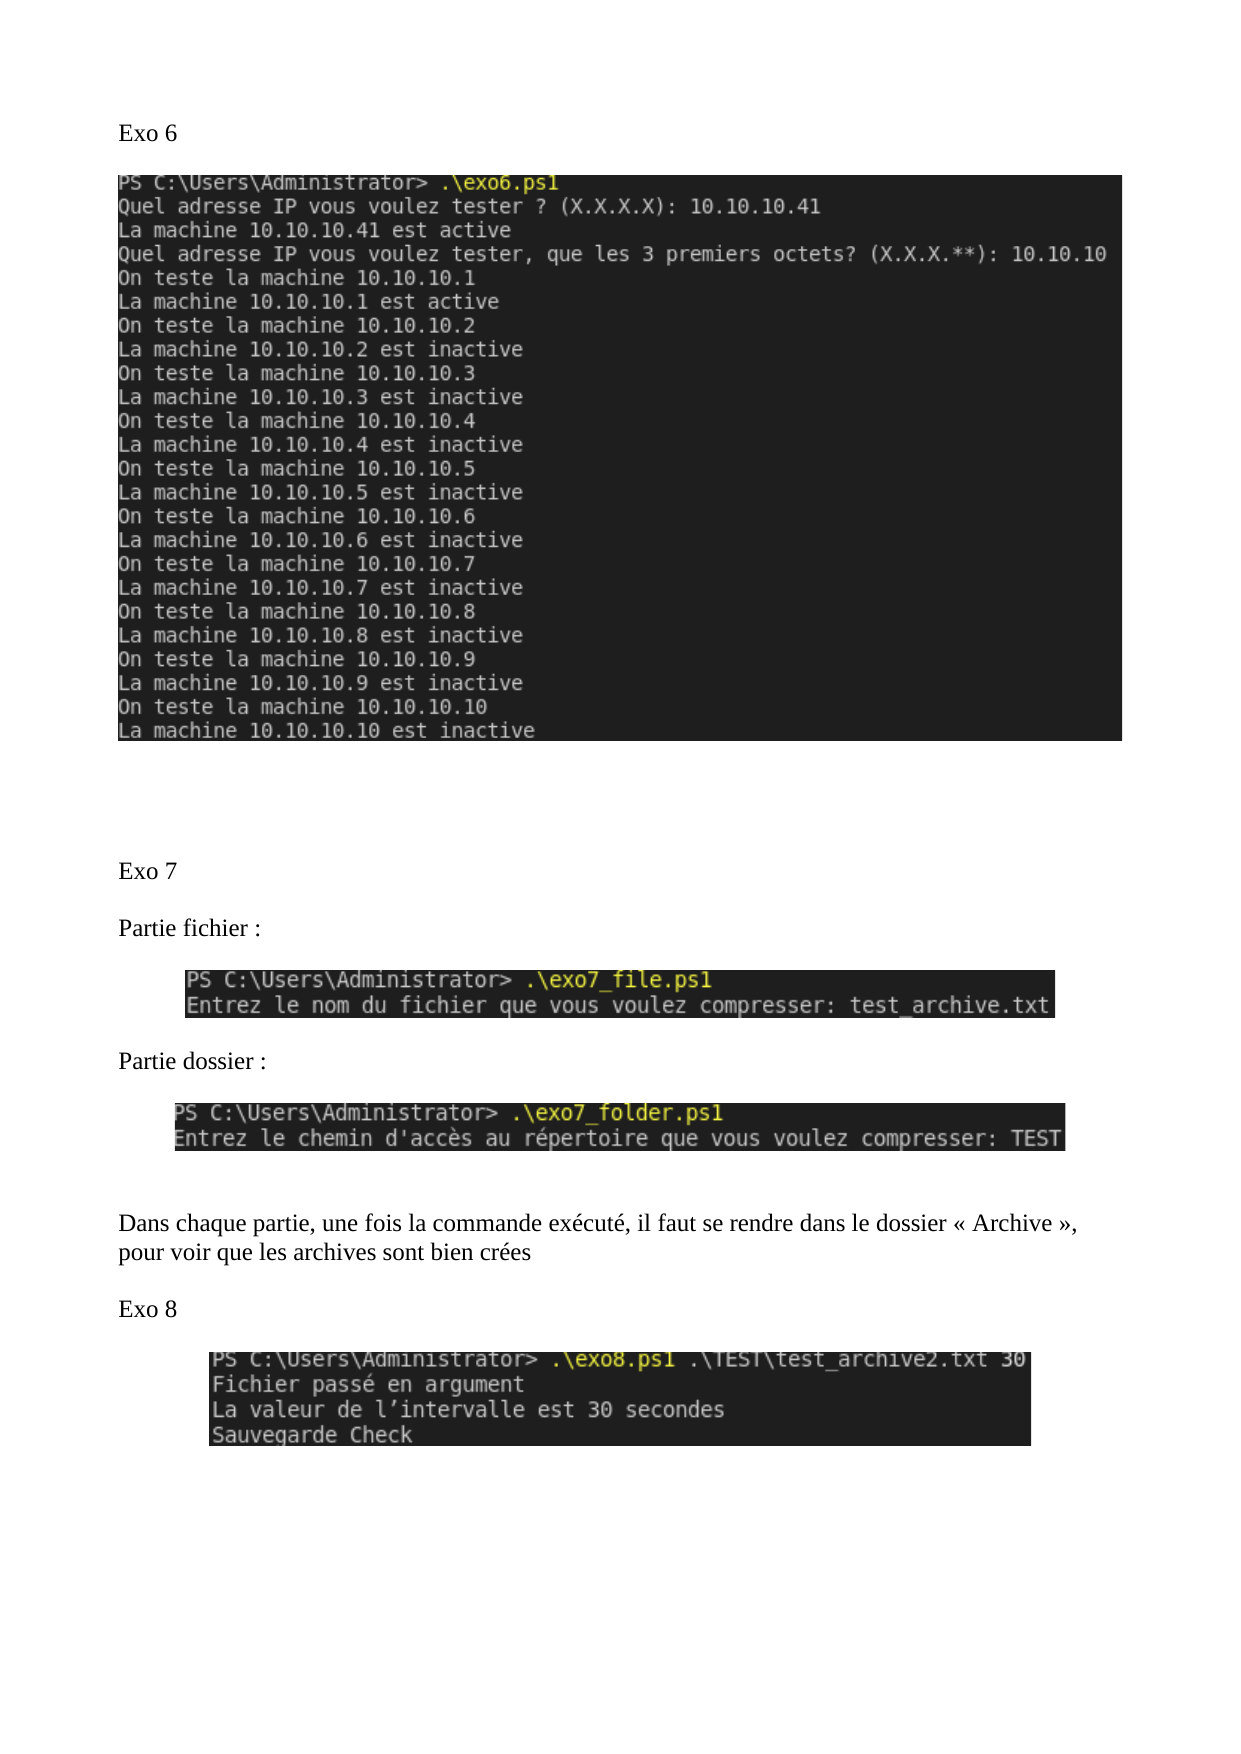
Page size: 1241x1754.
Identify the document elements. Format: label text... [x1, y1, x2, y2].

text Dans chaque partie, une fois la commande exécuté, il faut se rendre dans le dossier « Archive », pour voir que les archives sont bien crées [118, 1208, 1122, 1266]
text Exo 8 [118, 1294, 1122, 1323]
text Partie fichier : [118, 913, 1122, 942]
picture [118, 175, 1123, 741]
text Partie dossier : [118, 1046, 1122, 1075]
picture [209, 1352, 1032, 1446]
text Exo 6 [118, 118, 1122, 147]
picture [174, 1103, 1066, 1151]
text Exo 7 [118, 856, 1122, 884]
picture [185, 970, 1056, 1018]
